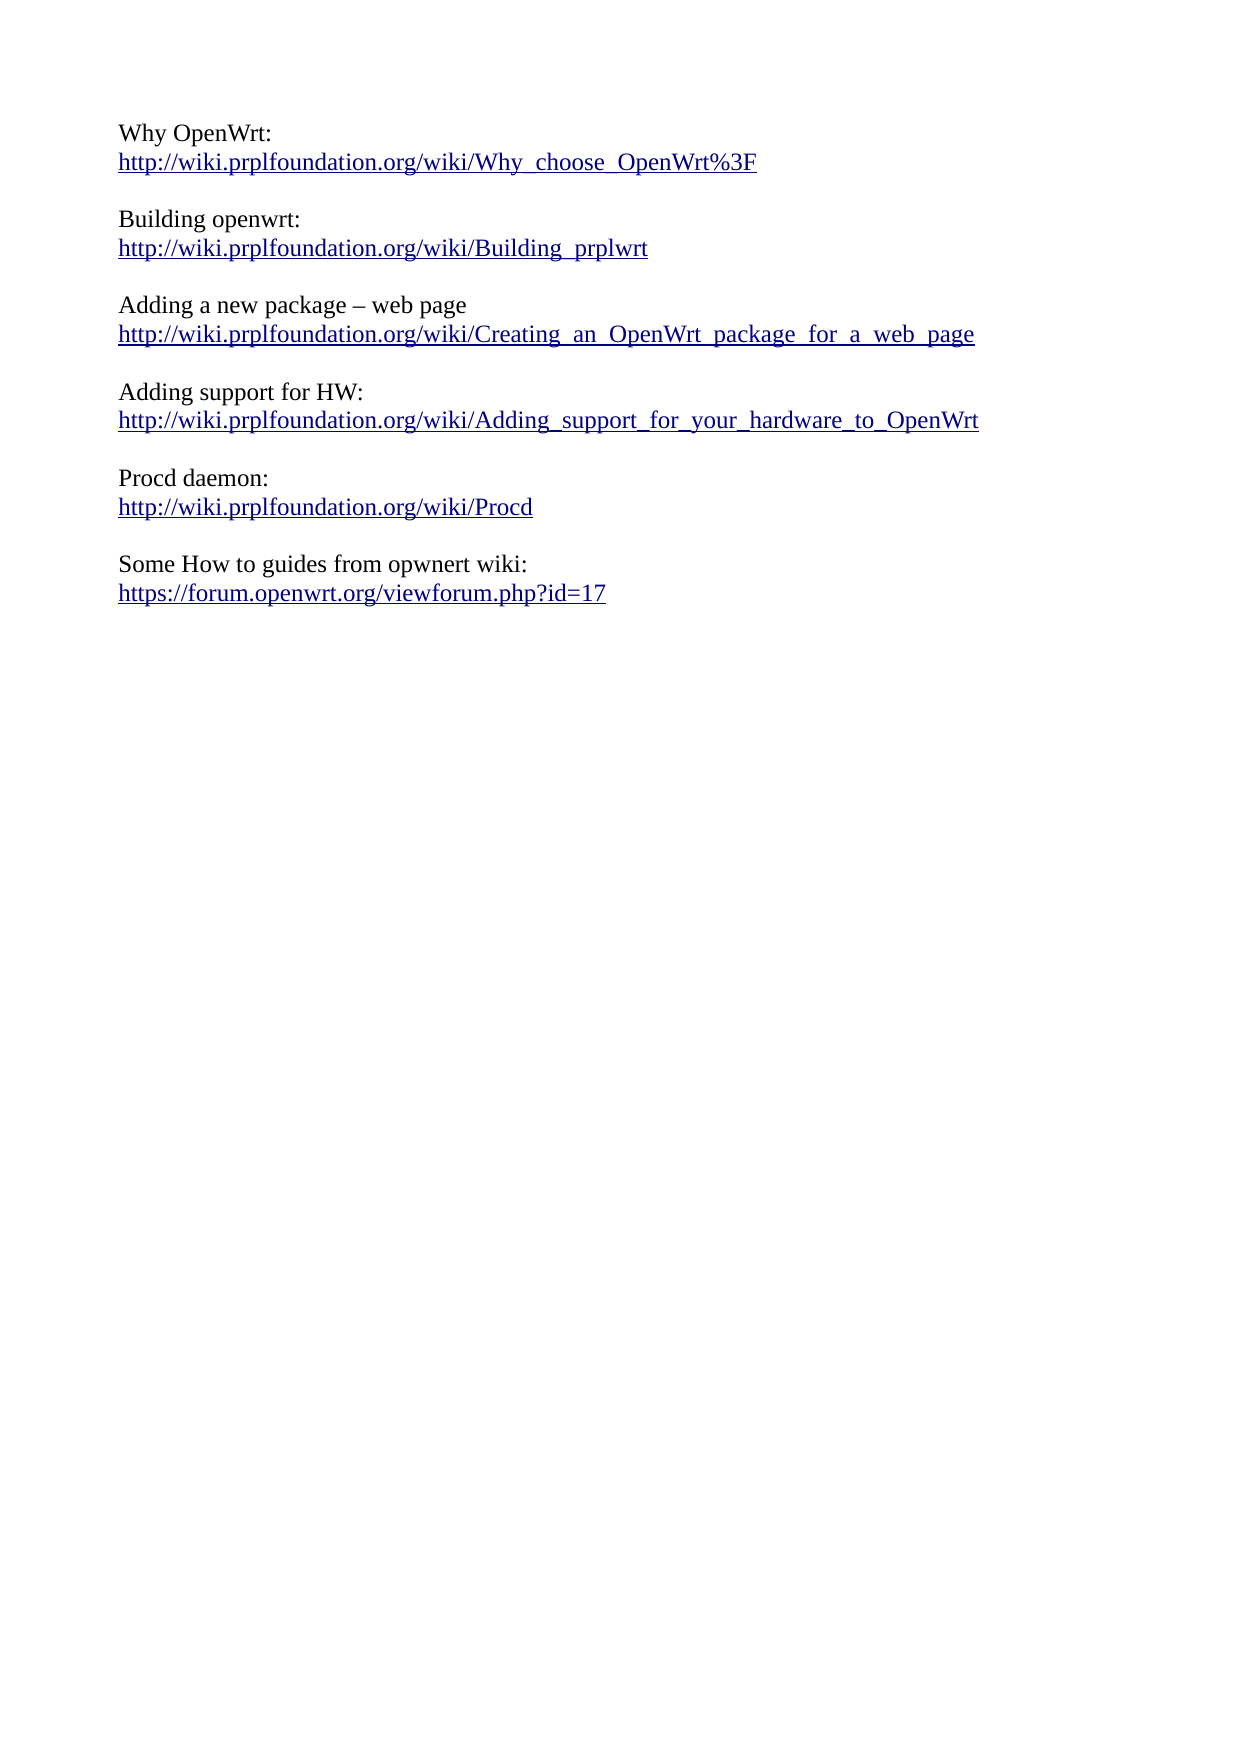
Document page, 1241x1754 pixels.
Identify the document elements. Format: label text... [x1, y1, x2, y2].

text http://wiki.prplfoundation.org/wiki/Adding_support_for_your_hardware_to_OpenWrt [118, 406, 1122, 434]
text Adding support for HW: [118, 377, 1122, 406]
text Why OpenWrt: [118, 118, 1122, 147]
text Procd daemon: [118, 463, 1122, 492]
text http://wiki.prplfoundation.org/wiki/Building_prplwrt [118, 233, 1122, 262]
text http://wiki.prplfoundation.org/wiki/Procd [118, 492, 1122, 521]
text http://wiki.prplfoundation.org/wiki/Creating_an_OpenWrt_package_for_a_web_page [118, 319, 1122, 348]
text http://wiki.prplfoundation.org/wiki/Why_choose_OpenWrt%3F [118, 147, 1122, 176]
text https://forum.openwrt.org/viewforum.php?id=17 [118, 578, 1122, 607]
text Some How to guides from opwnert wiki: [118, 549, 1122, 578]
text Building openwrt: [118, 204, 1122, 233]
text Adding a new package – web page [118, 291, 1122, 319]
